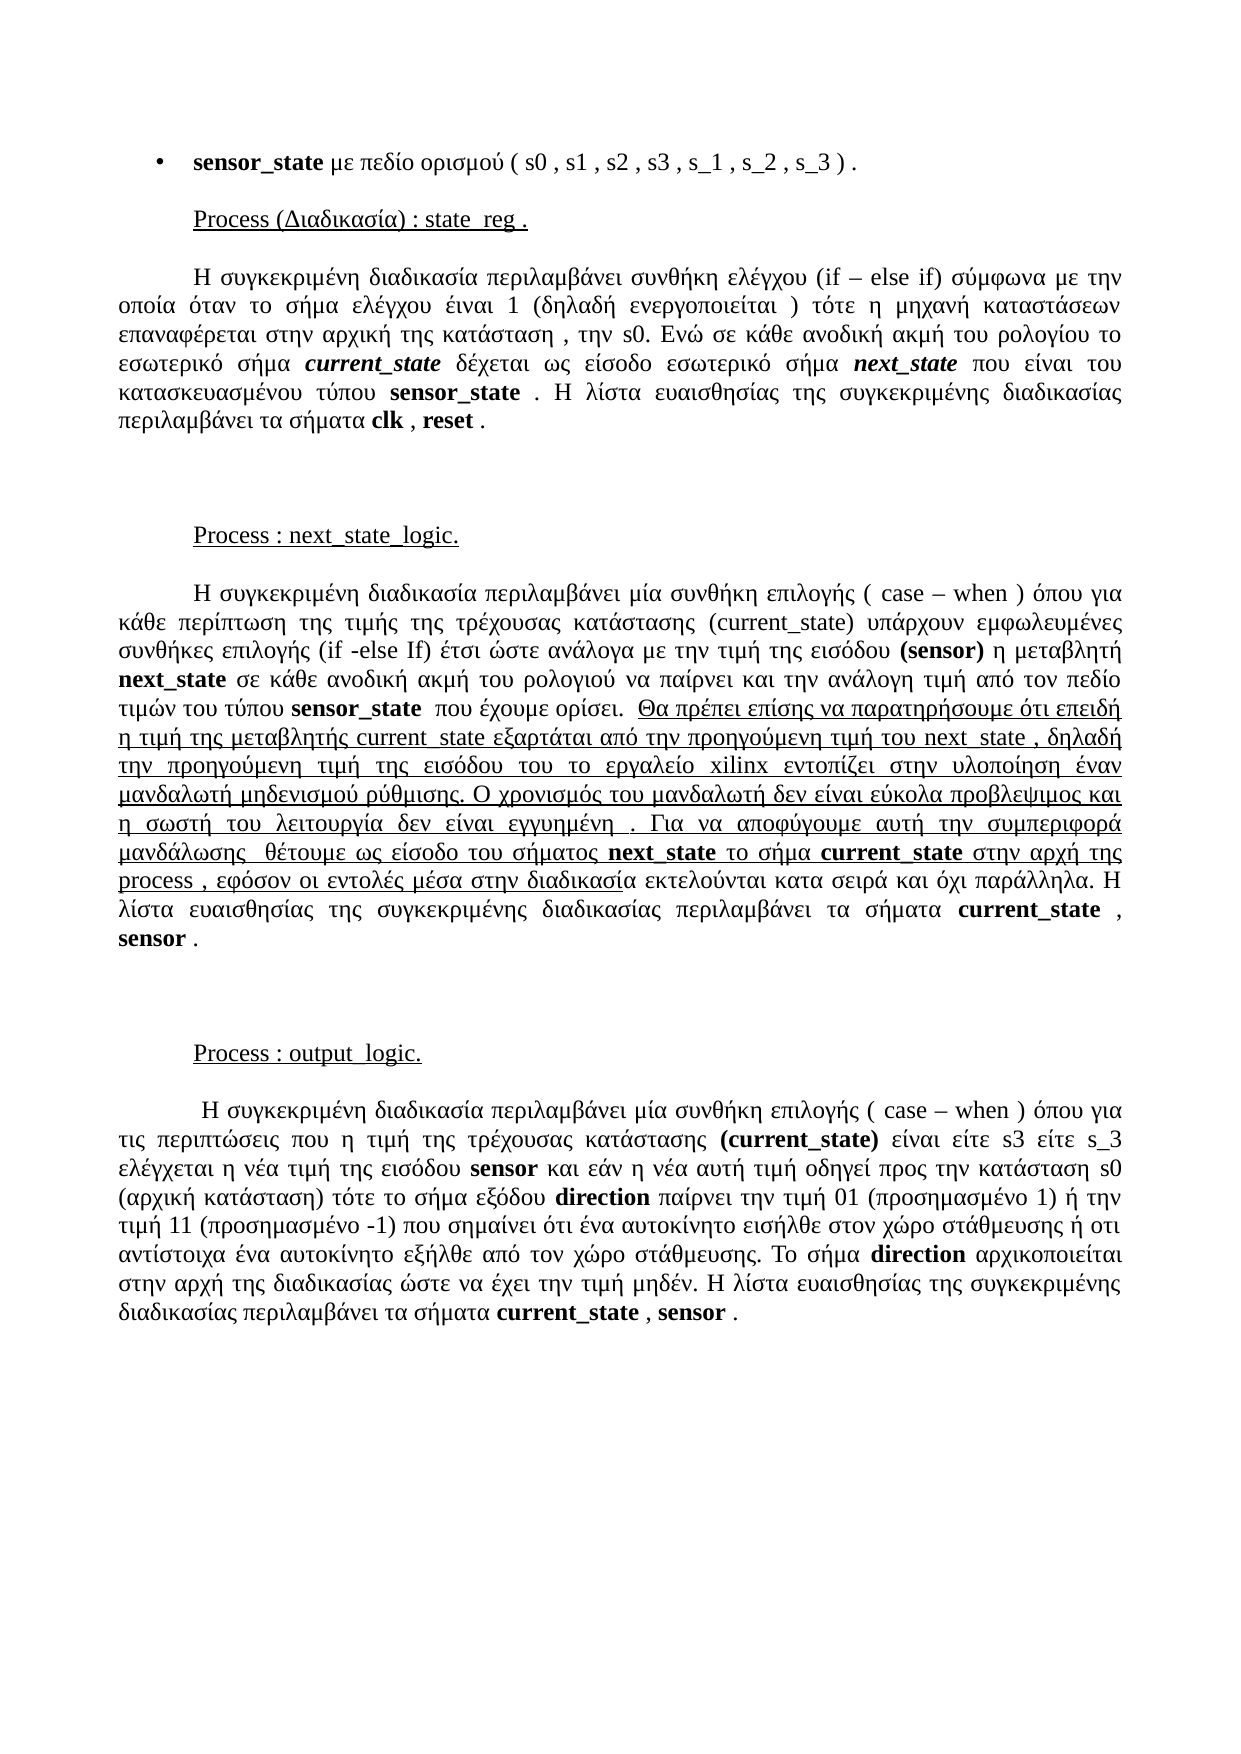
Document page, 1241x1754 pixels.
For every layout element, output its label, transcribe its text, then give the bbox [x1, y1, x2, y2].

text H συγκεκριμένη διαδικασία περιλαμβάνει συνθήκη ελέγχου (if – else if) σύμφωνα με την οποία όταν το σήμα ελέγχου έιναι 1 (δηλαδή ενεργοποιείται ) τότε η μηχανή καταστάσεων επαναφέρεται στην αρχική της κατάσταση , την s0. Eνώ σε κάθε ανοδική ακμή του ρολογίου το εσωτερικό σήμα current_state δέχεται ως είσοδο εσωτερικό σήμα next_state που είναι του κατασκευασμένου τύπου sensor_state . Η λίστα ευαισθησίας της συγκεκριμένης διαδικασίας περιλαμβάνει τα σήματα clk , reset . [118, 262, 1122, 434]
text την προηγούμενη τιμή της εισόδου του το εργαλείο xilinx εντοπίζει στην υλοποίηση έναν [118, 748, 1122, 776]
text Process : output_logic. [118, 1038, 1122, 1067]
text μανδαλωτή μηδενισμού ρύθμισης. Ο χρονισμός του μανδαλωτή δεν είναι εύκολα προβλεψιμος και [118, 777, 1122, 804]
text Process : next_state_logic. [118, 521, 1122, 549]
text process , εφόσον οι εντολές μέσα στην διαδικασία εκτελούνται κατα σειρά και όχι παράλληλα. Η λίστα ευαισθησίας της συγκεκριμένης διαδικασίας περιλαμβάνει τα σήματα current_state , sensor . [118, 863, 1122, 952]
text μανδάλωσης θέτουμε ως είσοδο του σήματος next_state το σήμα current_state στην αρχή της [118, 834, 1122, 862]
text η σωστή του λειτουργία δεν είναι εγγυημένη . Για να αποφύγουμε αυτή την συμπεριφορά [118, 806, 1122, 833]
text Process (Διαδικασία) : state_reg . [118, 204, 1122, 233]
text Η συγκεκριμένη διαδικασία περιλαμβάνει μία συνθήκη επιλογής ( case – when ) όπου για κάθε περίπτωση της τιμής της τρέχουσας κατάστασης (current_state) υπάρχουν εμφωλευμένες συνθήκες επιλογής (if -else If) έτσι ώστε ανάλογα με την τιμή της εισόδου (sensor) η μεταβλητή next_state σε κάθε ανοδική ακμή του ρολογιού να παίρνει και την ανάλογη τιμή από τον πεδίο τιμών του τύπου sensor_state που έχουμε ορίσει. Θα πρέπει επίσης να παρατηρήσουμε ότι επειδή η τιμή της μεταβλητής current_state εξαρτάται από την προηγούμενη τιμή του next_state , δηλαδή [118, 578, 1122, 747]
text Η συγκεκριμένη διαδικασία περιλαμβάνει μία συνθήκη επιλογής ( case – when ) όπου για τις περιπτώσεις που η τιμή της τρέχουσας κατάστασης (current_state) είναι είτε s3 είτε s_3 ελέγχεται η νέα τιμή της εισόδου sensor και εάν η νέα αυτή τιμή οδηγεί προς την κατάσταση s0 (αρχική κατάσταση) τότε το σήμα εξόδου direction παίρνει την τιμή 01 (προσημασμένο 1) ή την τιμή 11 (προσημασμένο -1) που σημαίνει ότι ένα αυτοκίνητο εισήλθε στον χώρο στάθμευσης ή οτι αντίστοιχα ένα αυτοκίνητο εξήλθε από τον χώρο στάθμευσης. Το σήμα direction αρχικοποιείται στην αρχή της διαδικασίας ώστε να έχει την τιμή μηδέν. Η λίστα ευαισθησίας της συγκεκριμένης διαδικασίας περιλαμβάνει τα σήματα current_state , sensor . [118, 1096, 1122, 1326]
list sensor_state με πεδίο ορισμού ( s0 , s1 , s2 , s3 , s_1 , s_2 , s_3 ) . [156, 147, 1122, 176]
